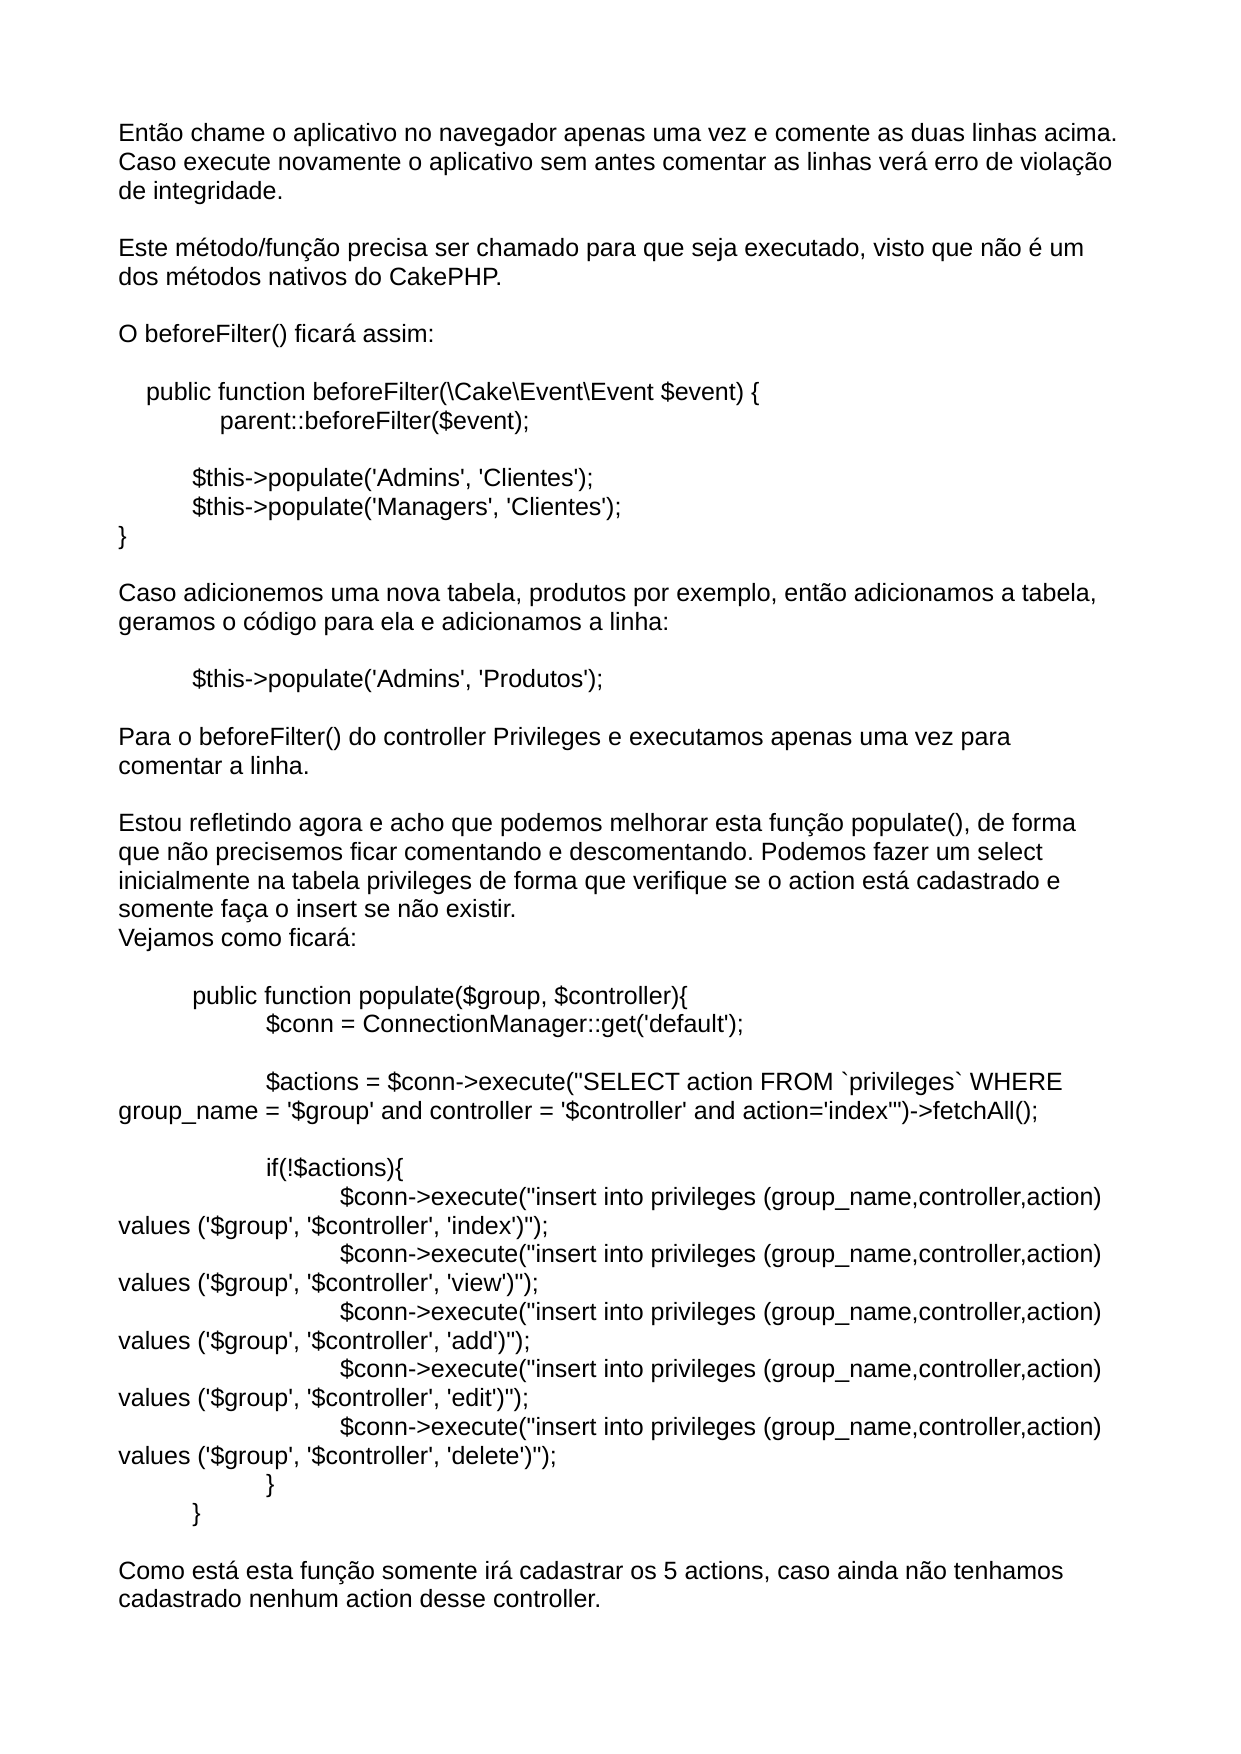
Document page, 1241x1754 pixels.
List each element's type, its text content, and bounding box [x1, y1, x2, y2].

text $this->populate('Admins', 'Clientes'); [118, 463, 1122, 492]
text $conn->execute("insert into privileges (group_name,controller,action) values ('$group', '$controller', 'delete')"); [118, 1412, 1122, 1469]
text $conn->execute("insert into privileges (group_name,controller,action) values ('$group', '$controller', 'index')"); [118, 1182, 1122, 1239]
text O beforeFilter() ficará assim: [118, 319, 1122, 348]
text $this->populate('Admins', 'Produtos'); [118, 664, 1122, 693]
text $conn->execute("insert into privileges (group_name,controller,action) values ('$group', '$controller', 'edit')"); [118, 1354, 1122, 1412]
text $actions = $conn->execute("SELECT action FROM `privileges` WHERE group_name = '$group' and controller = '$controller' and action='index'")->fetchAll(); [118, 1067, 1122, 1124]
text } [118, 1498, 1122, 1527]
text Para o beforeFilter() do controller Privileges e executamos apenas uma vez para comentar a linha. [118, 722, 1122, 779]
text Como está esta função somente irá cadastrar os 5 actions, caso ainda não tenhamos cadastrado nenhum action desse controller. [118, 1556, 1122, 1613]
text Caso adicionemos uma nova tabela, produtos por exemplo, então adicionamos a tabela, geramos o código para ela e adicionamos a linha: [118, 578, 1122, 636]
text public function populate($group, $controller){ [118, 981, 1122, 1009]
text Este método/função precisa ser chamado para que seja executado, visto que não é um dos métodos nativos do CakePHP. [118, 233, 1122, 291]
text $conn->execute("insert into privileges (group_name,controller,action) values ('$group', '$controller', 'add')"); [118, 1297, 1122, 1354]
text $conn->execute("insert into privileges (group_name,controller,action) values ('$group', '$controller', 'view')"); [118, 1239, 1122, 1297]
text if(!$actions){ [118, 1153, 1122, 1182]
text } [118, 1469, 1122, 1498]
text Então chame o aplicativo no navegador apenas uma vez e comente as duas linhas acima. Caso execute novamente o aplicativo sem antes comentar as linhas verá erro de violação de integridade. [118, 118, 1122, 204]
text public function beforeFilter(\Cake\Event\Event $event) { [118, 377, 1122, 406]
text Estou refletindo agora e acho que podemos melhorar esta função populate(), de forma que não precisemos ficar comentando e descomentando. Podemos fazer um select inicialmente na tabela privileges de forma que verifique se o action está cadastrado e somente faça o insert se não existir. [118, 808, 1122, 923]
text $this->populate('Managers', 'Clientes'); [118, 492, 1122, 521]
text $conn = ConnectionManager::get('default'); [118, 1009, 1122, 1038]
text Vejamos como ficará: [118, 923, 1122, 952]
text } [118, 521, 1122, 549]
text parent::beforeFilter($event); [118, 406, 1122, 434]
